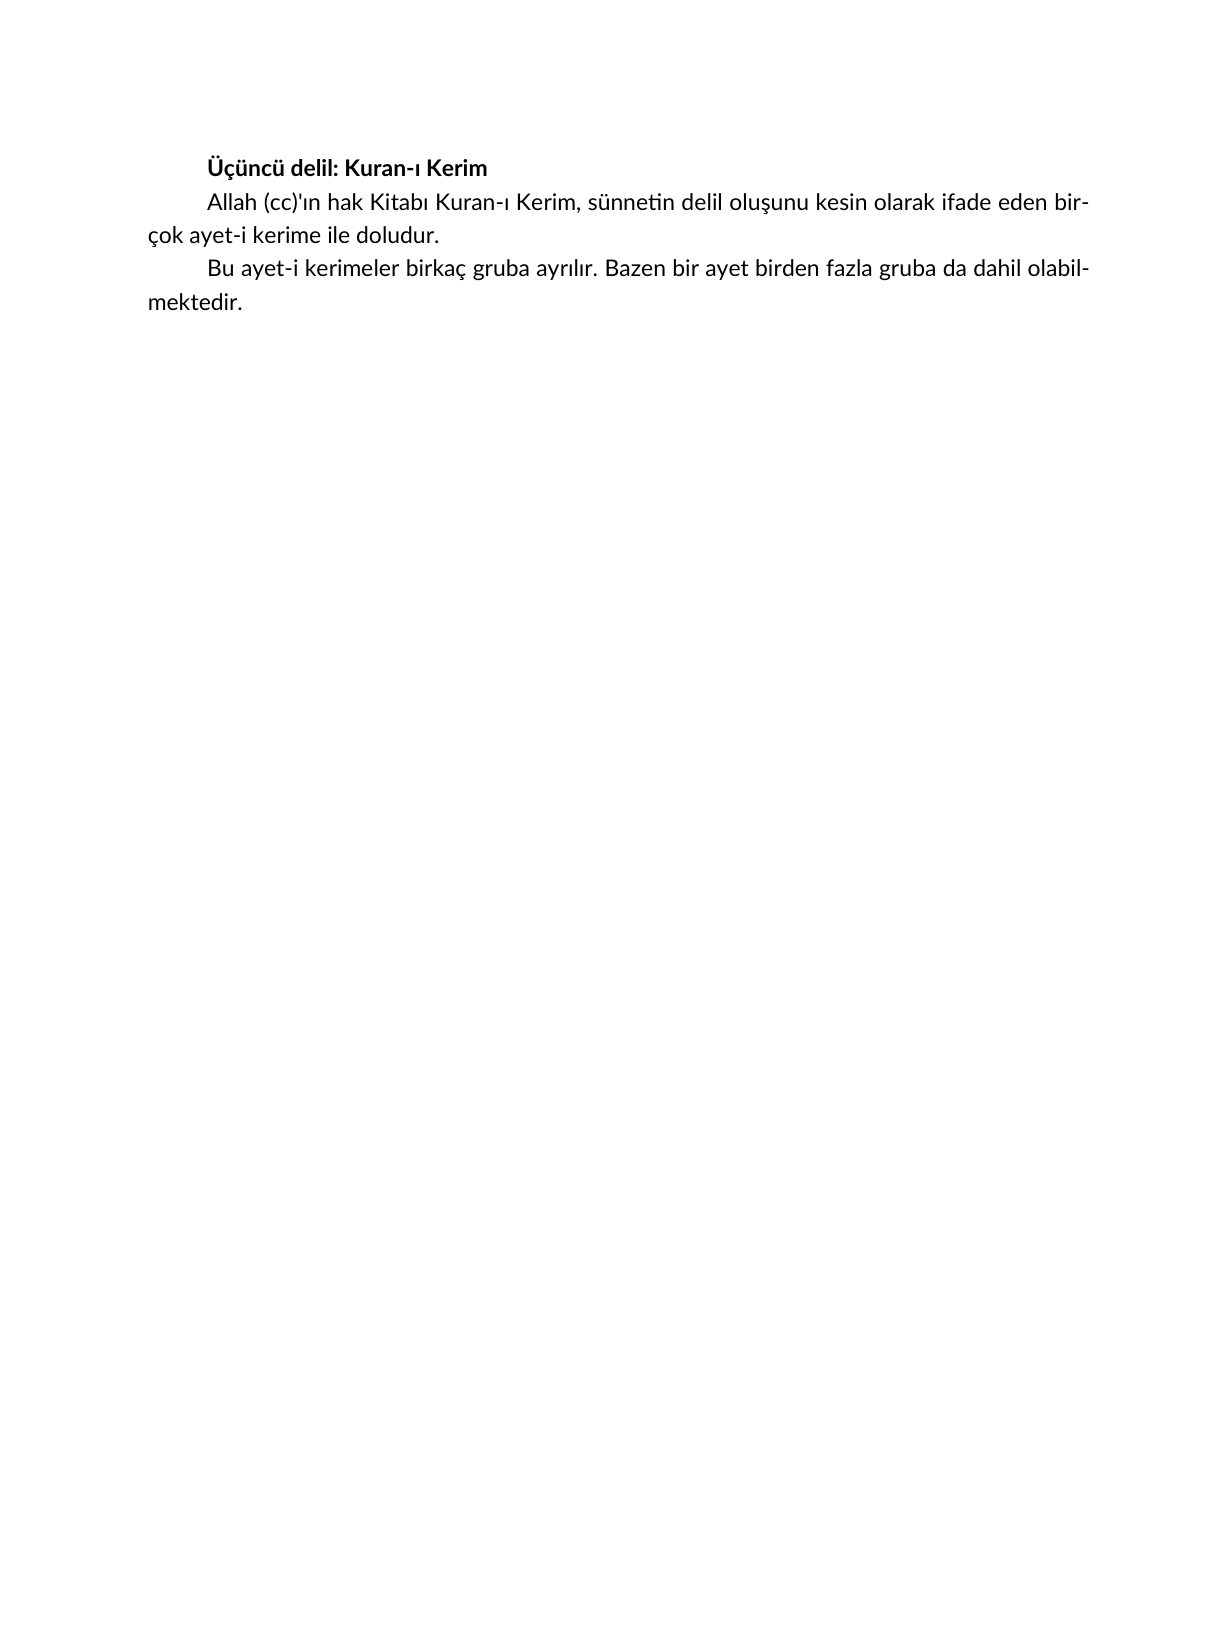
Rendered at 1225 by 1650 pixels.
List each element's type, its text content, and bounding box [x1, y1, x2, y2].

text Bu ayet-i ke­ri­me­ler bir­kaç gru­ba ay­rı­lır. Ba­zen bir ayet bir­den faz­la gru­ba da da­hil ola­bil­mek­te­dir. [148, 250, 1090, 317]
text Al­lah (cc)'ın hak Ki­ta­bı Ku­ran-ı Ke­rim, sünnetin de­lil olu­şu­nu ke­sin ola­rak ifa­de eden bir­çok ayet-i ke­ri­me ile do­lu­dur. [148, 183, 1090, 250]
text Üçün­cü de­lil: Ku­ran-ı Ke­rim [148, 150, 1090, 183]
